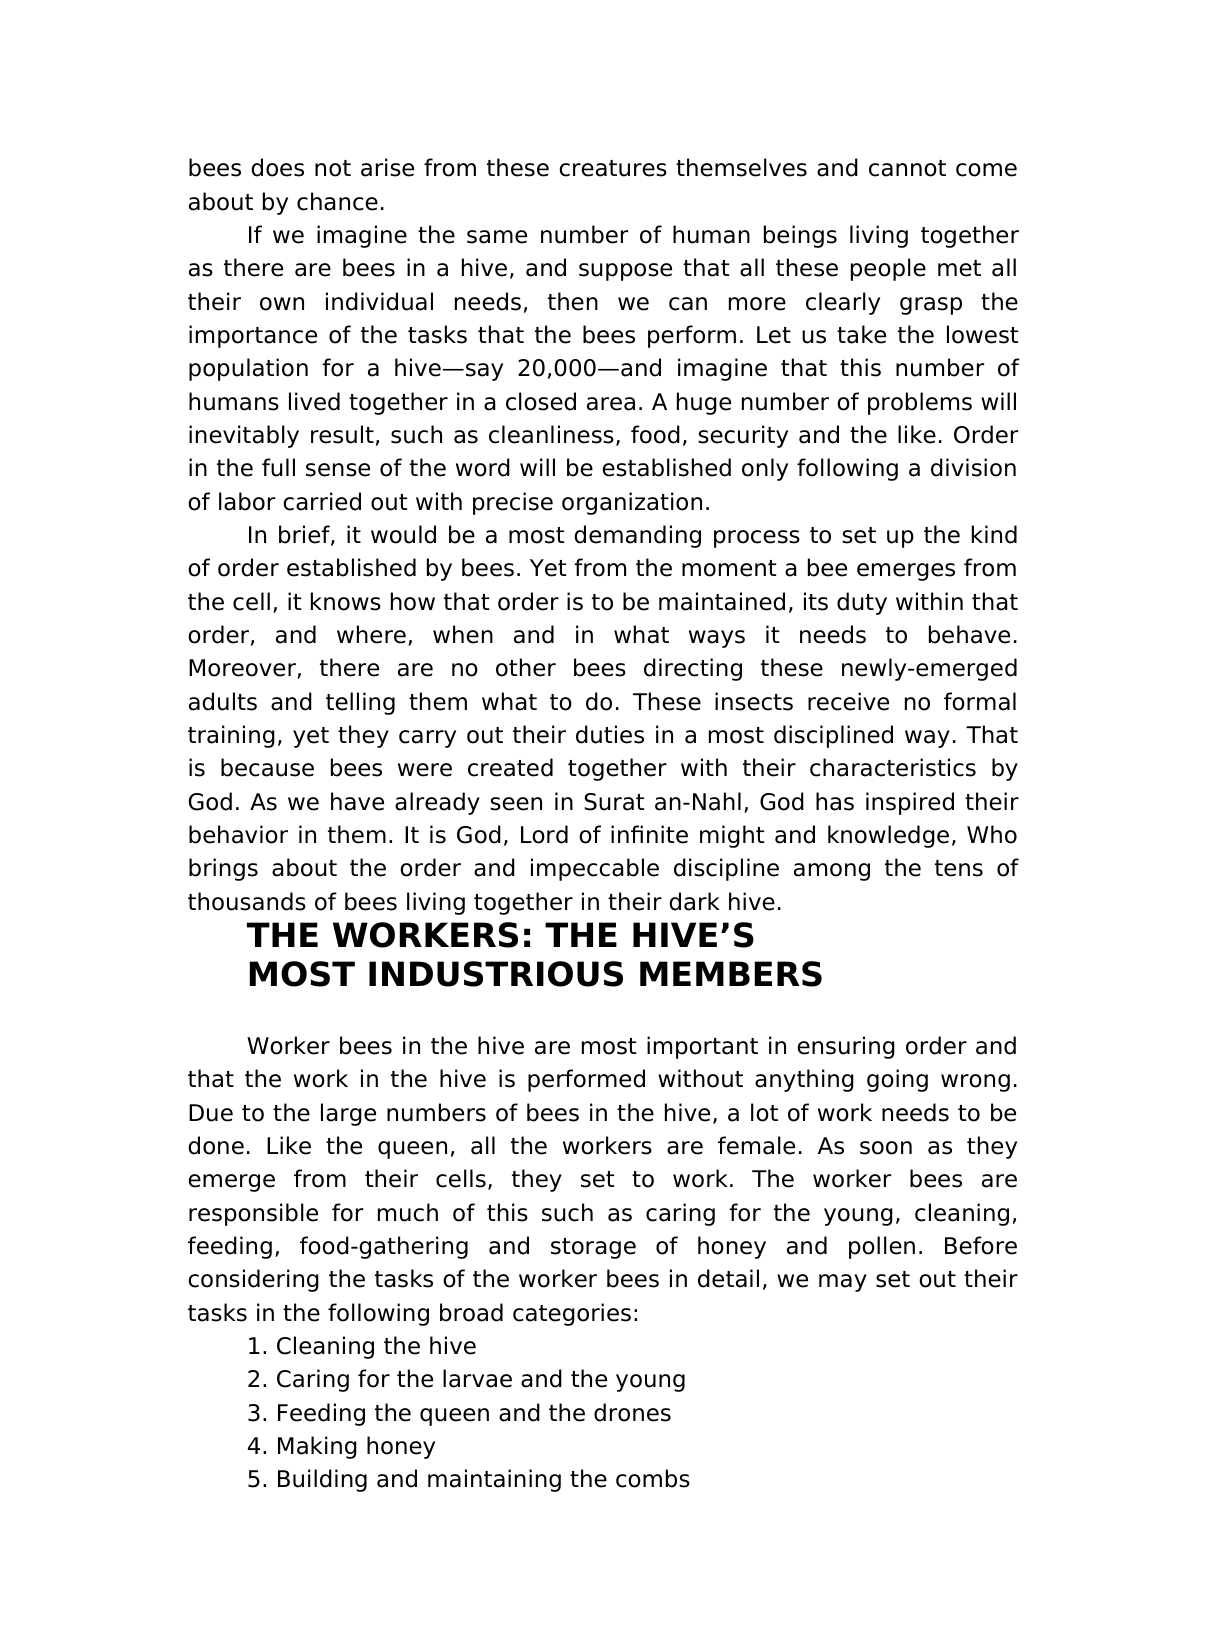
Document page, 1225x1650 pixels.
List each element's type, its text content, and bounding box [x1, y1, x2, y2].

text In brief, it would be a most demanding process to set up the kind of order established by bees. Yet from the moment a bee emerges from the cell, it knows how that order is to be maintained, its duty within that order, and where, when and in what ways it needs to behave. Moreover, there are no other bees directing these newly-emerged adults and telling them what to do. These insects receive no formal training, yet they carry out their duties in a most disciplined way. That is because bees were created together with their characteristics by God. As we have already seen in Surat an-Nahl, God has inspired their behavior in them. It is God, Lord of infinite might and knowledge, Who brings about the order and impeccable discipline among the tens of thousands of bees living together in their dark hive. [187, 517, 1020, 917]
text 5. Building and maintaining the combs [187, 1461, 1020, 1494]
text 2. Caring for the larvae and the young [187, 1361, 1020, 1394]
text If we imagine the same number of human beings living together as there are bees in a hive, and suppose that all these people met all their own individual needs, then we can more clearly grasp the importance of the tasks that the bees perform. Let us take the lowest population for a hive—say 20,000—and imagine that this number of humans lived together in a closed area. A huge number of problems will inevitably result, such as cleanliness, food, security and the like. Order in the full sense of the word will be established only following a division of labor carried out with precise organization. [187, 217, 1020, 517]
text MOST INDUSTRIOUS MEMBERS [187, 956, 1020, 994]
text Worker bees in the hive are most important in ensuring order and that the work in the hive is performed without anything going wrong. Due to the large numbers of bees in the hive, a lot of work needs to be done. Like the queen, all the workers are female. As soon as they emerge from their cells, they set to work. The worker bees are responsible for much of this such as caring for the young, cleaning, feeding, food-gathering and storage of honey and pollen. Before considering the tasks of the worker bees in detail, we may set out their tasks in the following broad categories: [187, 1028, 1020, 1328]
text THE WORKERS: THE HIVE’S [187, 917, 1020, 956]
text bees does not arise from these creatures themselves and cannot come about by chance. [187, 150, 1020, 217]
text 3. Feeding the queen and the drones [187, 1394, 1020, 1428]
text 4. Making honey [187, 1428, 1020, 1461]
text 1. Cleaning the hive [187, 1328, 1020, 1361]
